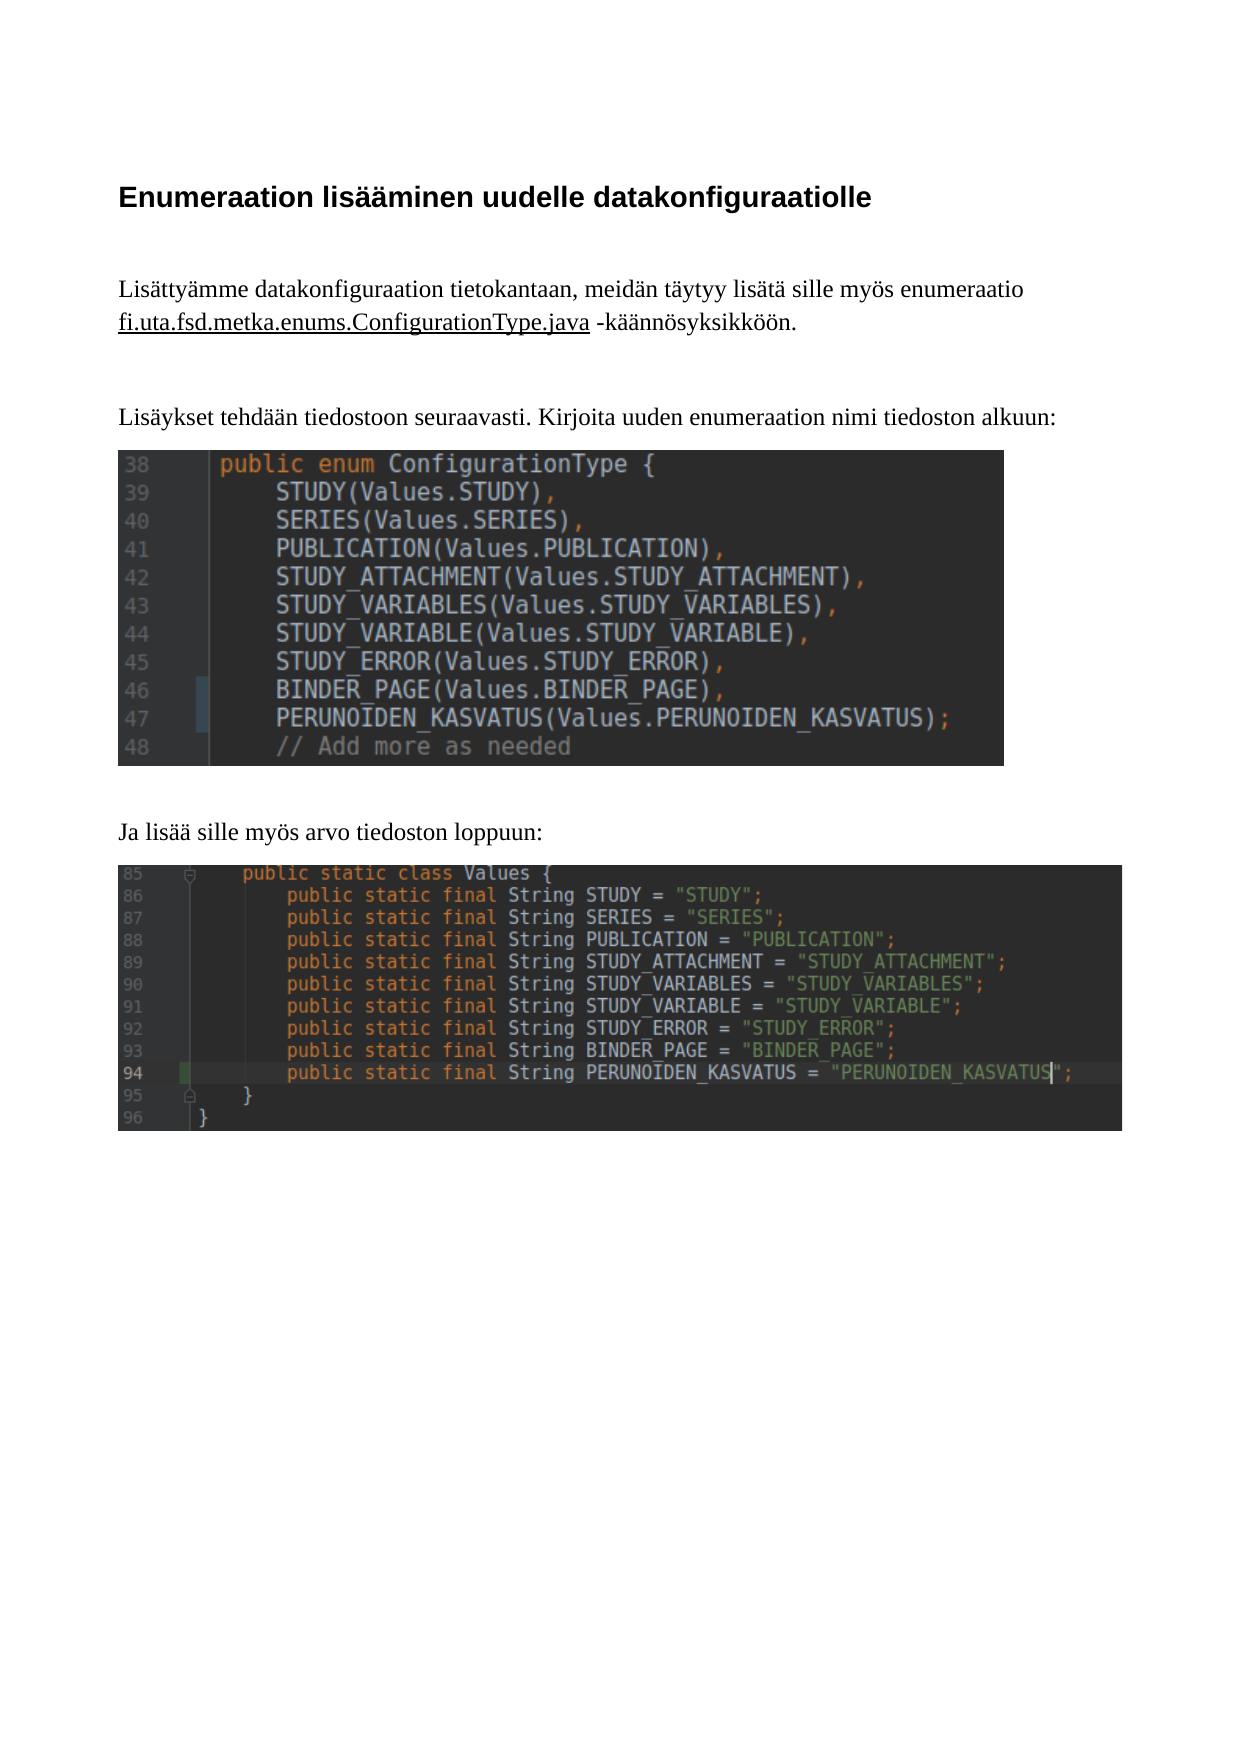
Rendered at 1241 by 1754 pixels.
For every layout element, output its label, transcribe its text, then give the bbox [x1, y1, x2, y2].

text Lisättyämme datakonfiguraation tietokantaan, meidän täytyy lisätä sille myös enumeraatio fi.uta.fsd.metka.enums.ConfigurationType.java -käännösyksikköön. [118, 274, 1122, 336]
picture [118, 865, 1123, 1131]
subtitle Enumeraation lisääminen uudelle datakonfiguraatiolle [118, 180, 1122, 214]
text Lisäykset tehdään tiedostoon seuraavasti. Kirjoita uuden enumeraation nimi tiedoston alkuun: [118, 402, 1122, 431]
picture [118, 450, 1004, 766]
text Ja lisää sille myös arvo tiedoston loppuun: [118, 817, 1122, 846]
